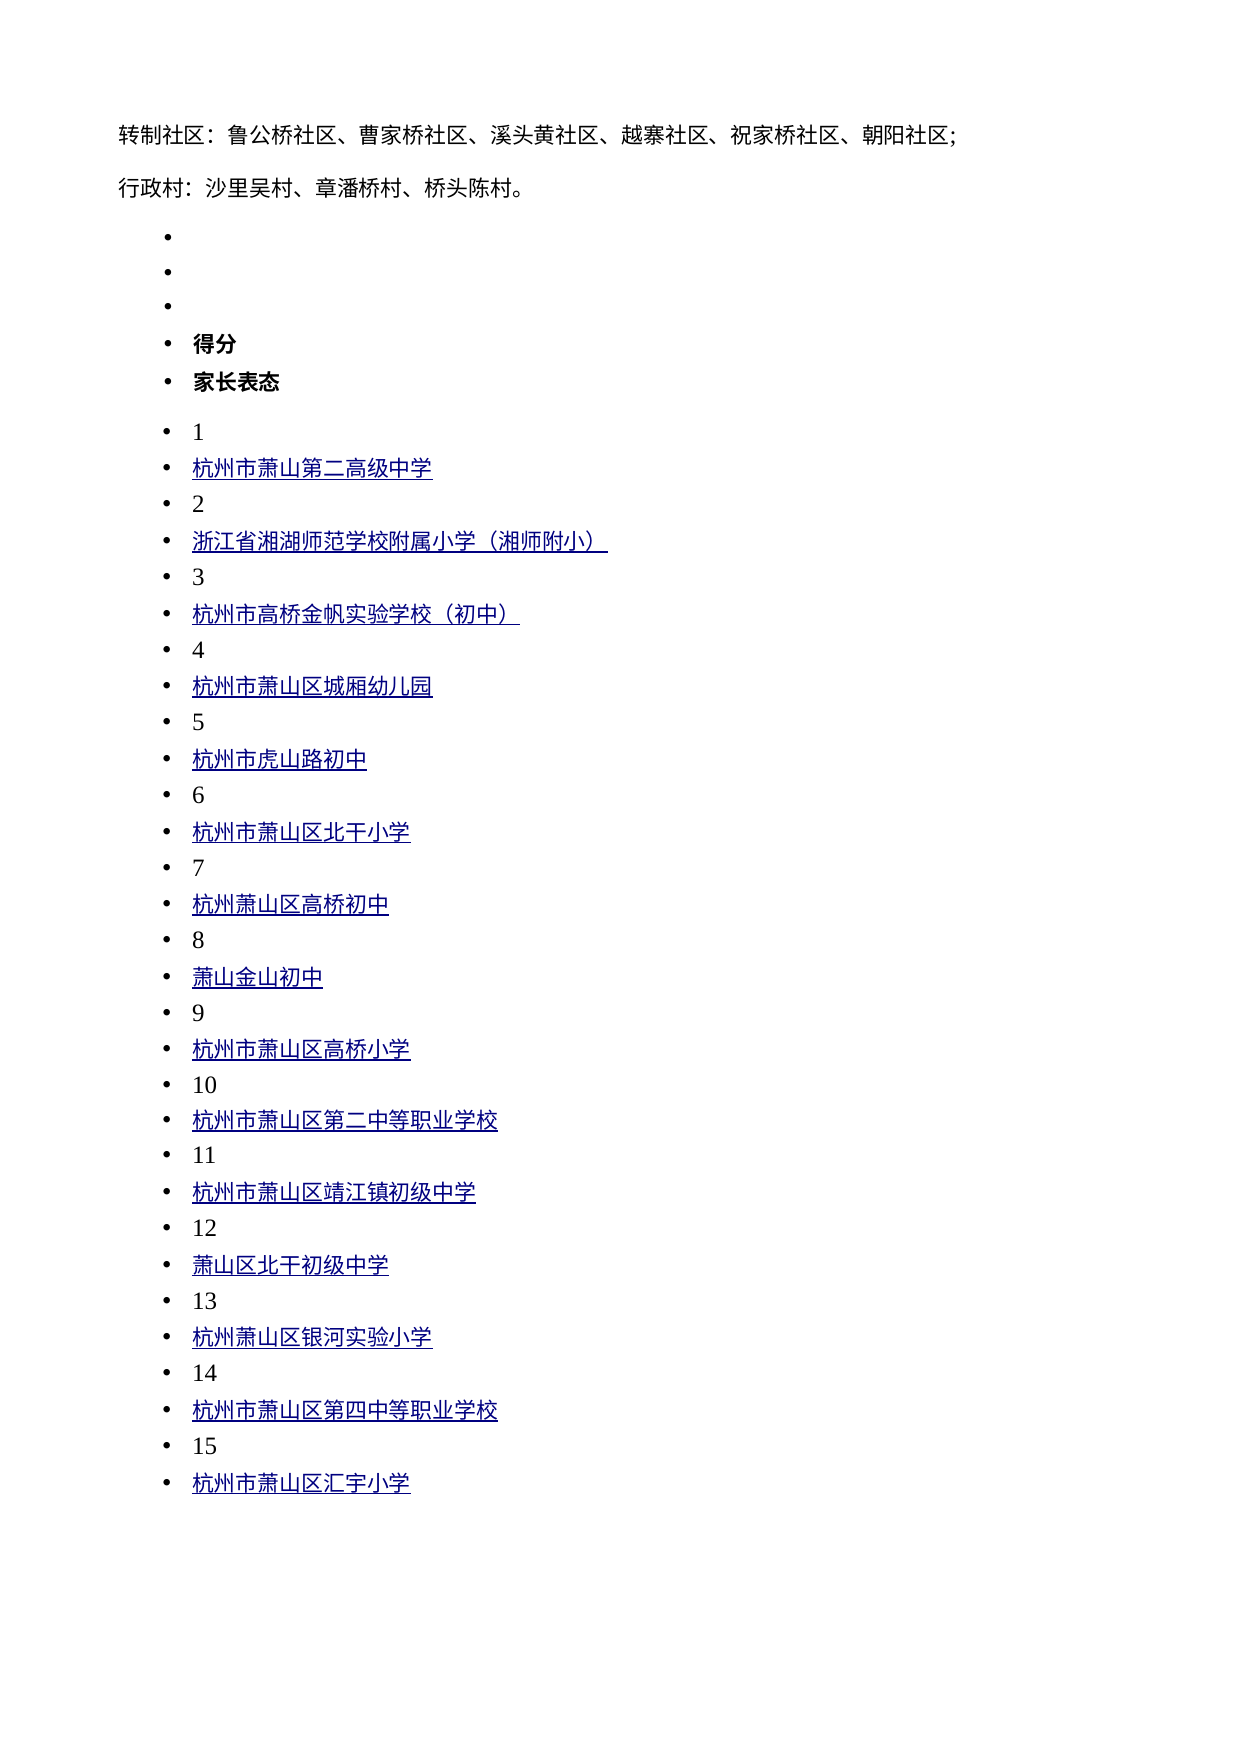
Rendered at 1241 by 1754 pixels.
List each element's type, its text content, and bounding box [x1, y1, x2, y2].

list 2 [162, 489, 1122, 518]
list 杭州萧山区高桥初中 [162, 887, 1122, 919]
list 8 [162, 925, 1122, 954]
list 杭州市萧山区高桥小学 [162, 1032, 1122, 1064]
list 9 [162, 998, 1122, 1027]
list 杭州市萧山区第二中等职业学校 [162, 1105, 1122, 1135]
list 杭州市萧山区城厢幼儿园 [162, 669, 1122, 701]
list 7 [162, 853, 1122, 881]
list 家长表态 [164, 364, 1122, 396]
list 杭州市萧山第二高级中学 [162, 451, 1122, 483]
list 5 [162, 707, 1122, 736]
text 行政村：沙里吴村、章潘桥村、桥头陈村。 [118, 171, 1122, 202]
list 杭州市虎山路初中 [162, 742, 1122, 774]
list 11 [162, 1141, 1122, 1169]
list 萧山区北干初级中学 [162, 1248, 1122, 1279]
list 杭州市萧山区北干小学 [162, 814, 1122, 846]
list 6 [162, 780, 1122, 809]
list 得分 [164, 327, 1122, 358]
list 15 [162, 1431, 1122, 1460]
list 1 [162, 417, 1122, 446]
text 转制社区：鲁公桥社区、曹家桥社区、溪头黄社区、越寨社区、祝家桥社区、朝阳社区; [118, 118, 1122, 150]
list 10 [162, 1070, 1122, 1099]
list 4 [162, 635, 1122, 663]
list 杭州市高桥金帆实验学校（初中） [162, 597, 1122, 628]
list 浙江省湘湖师范学校附属小学（湘师附小） [162, 524, 1122, 556]
list 12 [162, 1213, 1122, 1242]
list 杭州市萧山区第四中等职业学校 [162, 1393, 1122, 1425]
list 杭州市萧山区靖江镇初级中学 [162, 1175, 1122, 1207]
list 13 [162, 1286, 1122, 1314]
list 3 [162, 562, 1122, 591]
list 萧山金山初中 [162, 960, 1122, 991]
list 14 [162, 1358, 1122, 1387]
list 杭州市萧山区汇宇小学 [162, 1466, 1122, 1497]
list 杭州萧山区银河实验小学 [162, 1320, 1122, 1352]
